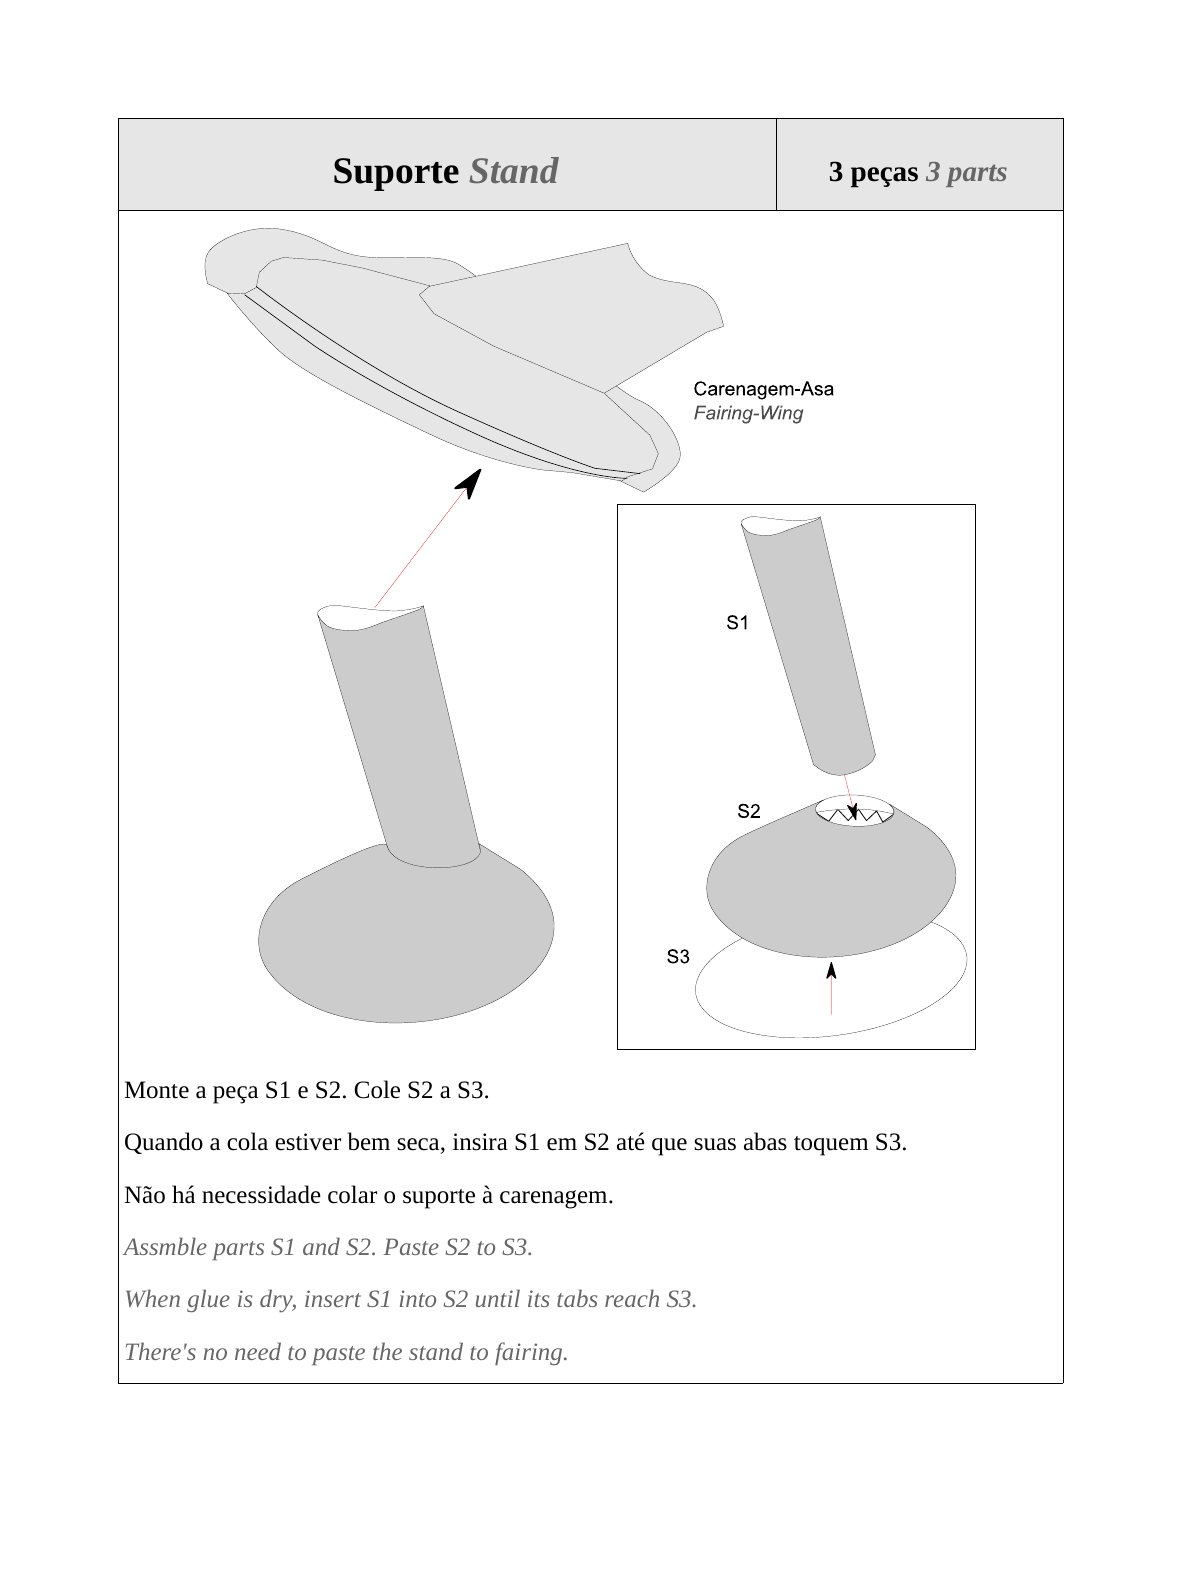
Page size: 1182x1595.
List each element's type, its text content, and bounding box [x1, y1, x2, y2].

table_cell Monte a peça S1 e S2. Cole S2 a S3. Quando a cola estiver bem seca, insira S1 em S2 até que suas abas toquem S3. Não há necessidade colar o suporte à carenagem. Assmble parts S1 and S2. Paste S2 to S3. When glue is dry, insert S1 into S2 until its tabs reach S3. There's no need to paste the stand to fairing. [119, 211, 1063, 1383]
table_header Suporte Stand [119, 119, 776, 210]
table_header 3 peças 3 parts [777, 119, 1063, 210]
